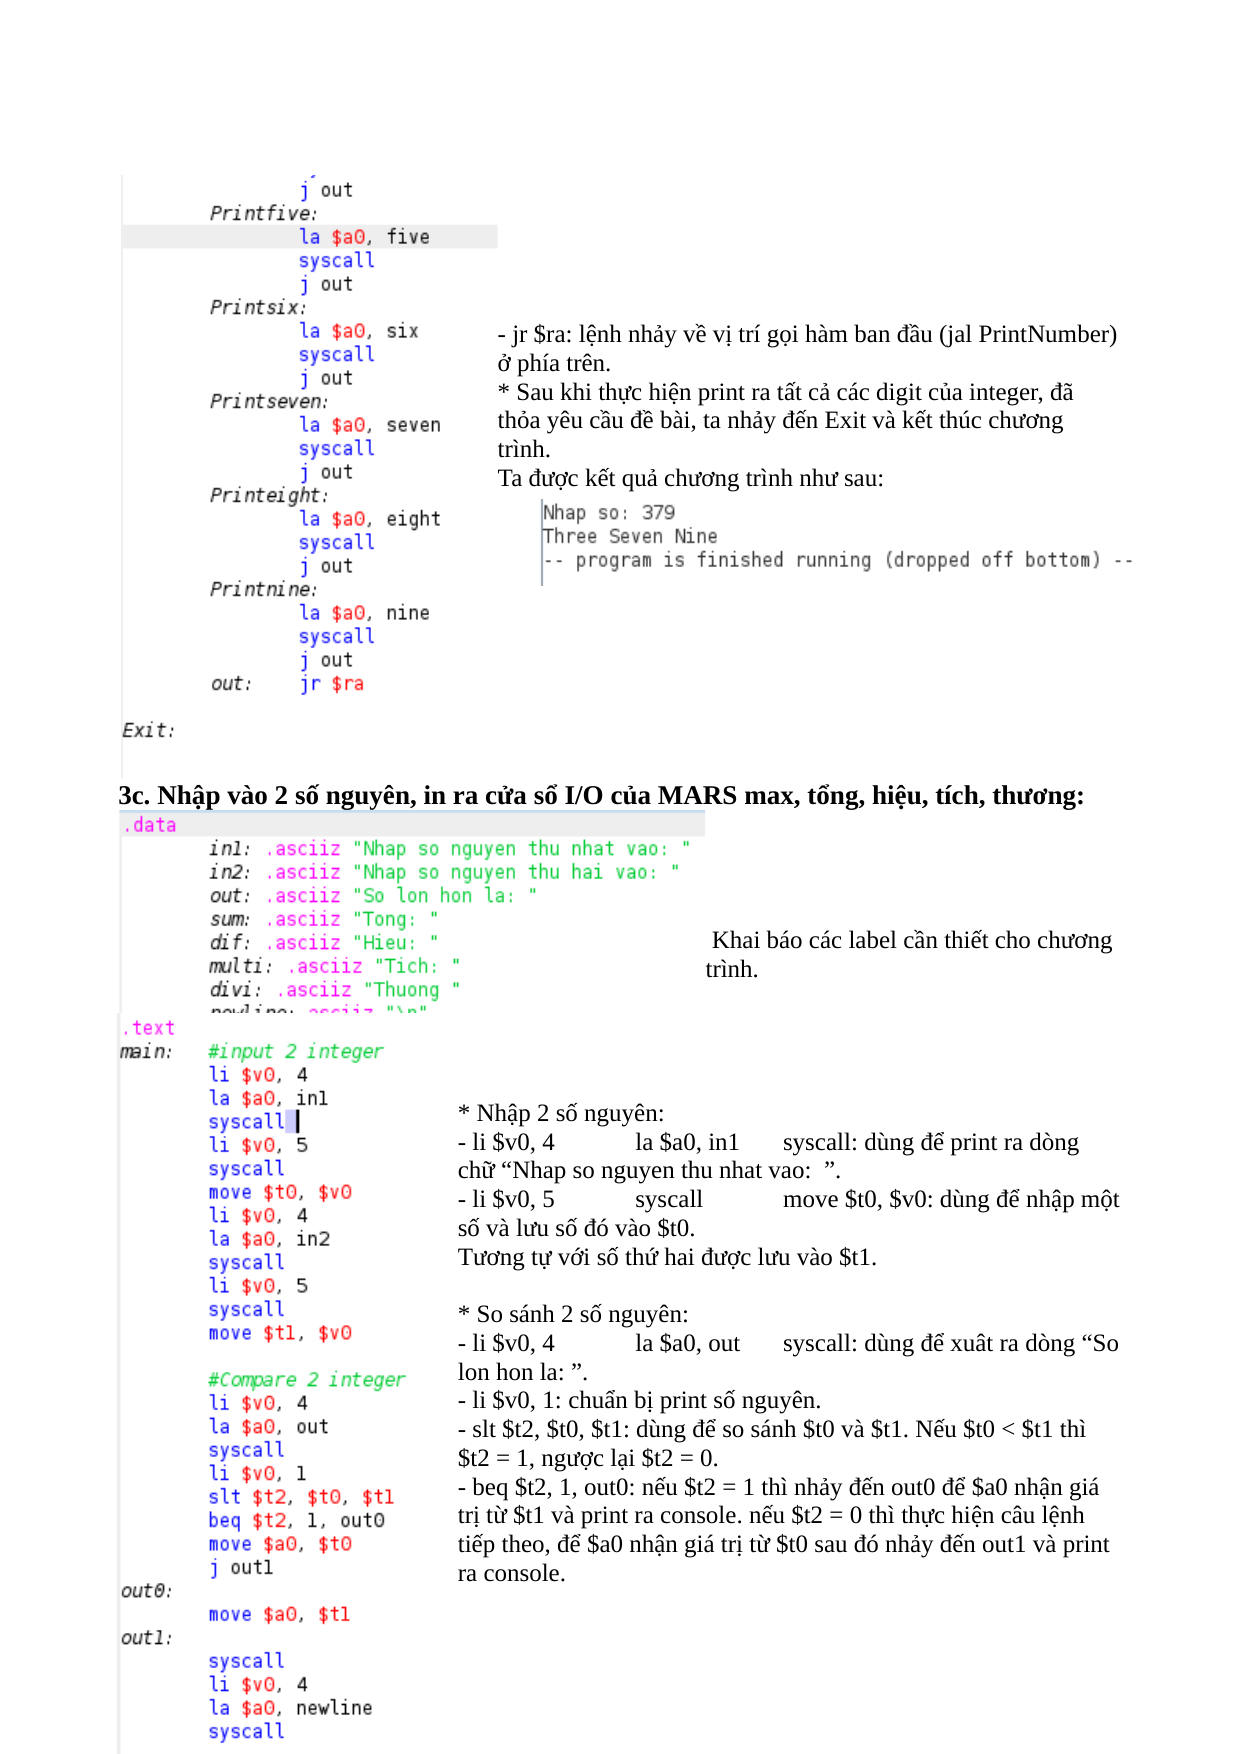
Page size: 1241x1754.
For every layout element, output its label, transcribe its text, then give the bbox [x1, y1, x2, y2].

text - jr $ra: lệnh nhảy về vị trí gọi hàm ban đầu (jal PrintNumber) ở phía trên. [498, 319, 1122, 377]
text * Nhập 2 số nguyên: [458, 1098, 1122, 1127]
picture [117, 810, 706, 1754]
text - li $v0, 1: chuẩn bị print số nguyên. [458, 1386, 1122, 1414]
text * Sau khi thực hiện print ra tất cả các digit của integer, đã thỏa yêu cầu đề bài, ta nhảy đến Exit và kết thúc chương trình. [498, 377, 1122, 463]
picture [540, 499, 1163, 586]
text 3c. Nhập vào 2 số nguyên, in ra cửa sổ I/O của MARS max, tổng, hiệu, tích, thương: [118, 779, 1122, 811]
text - li $v0, 4 la $a0, in1 syscall: dùng để print ra dòng chữ “Nhap so nguyen thu nhat vao: ”. [458, 1127, 1122, 1184]
text * So sánh 2 số nguyên: [458, 1299, 1122, 1328]
text - li $v0, 4 la $a0, out syscall: dùng để xuât ra dòng “So lon hon la: ”. [458, 1328, 1122, 1386]
text Khai báo các label cần thiết cho chương trình. [706, 926, 1122, 983]
picture [121, 175, 498, 778]
text - beq $t2, 1, out0: nếu $t2 = 1 thì nhảy đến out0 để $a0 nhận giá trị từ $t1 và print ra console. nếu $t2 = 0 thì thực hiện câu lệnh tiếp theo, để $a0 nhận giá trị từ $t0 sau đó nhảy đến out1 và print ra console. [458, 1472, 1122, 1587]
text Ta được kết quả chương trình như sau: [498, 463, 1122, 492]
text Tương tự với số thứ hai được lưu vào $t1. [458, 1242, 1122, 1271]
text - slt $t2, $t0, $t1: dùng để so sánh $t0 và $t1. Nếu $t0 < $t1 thì $t2 = 1, ngược lại $t2 = 0. [458, 1414, 1122, 1472]
text - li $v0, 5 syscall move $t0, $v0: dùng để nhập một số và lưu số đó vào $t0. [458, 1184, 1122, 1242]
